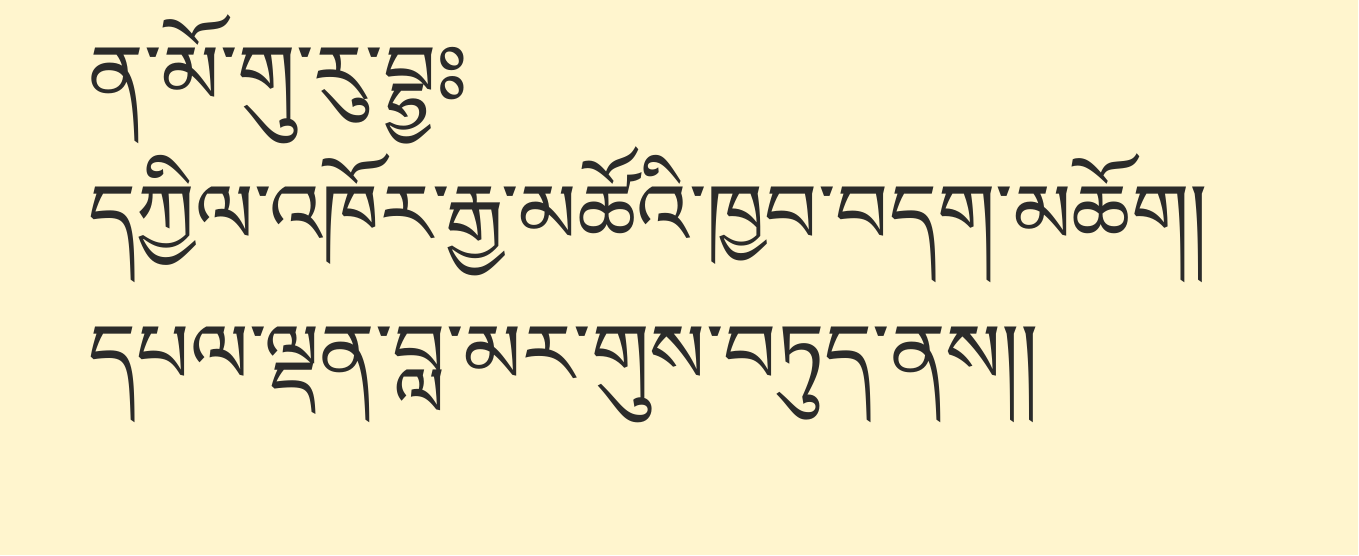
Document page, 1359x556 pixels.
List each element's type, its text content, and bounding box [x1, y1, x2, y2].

text ན་མོ་གུ་རུ་བྷྱཿ [88, 29, 1346, 138]
text དཔལ་ལྡན་བླ་མར་གུས་བཏུད་ནས།། [88, 308, 1346, 417]
text དཀྱིལ་འཁོར་རྒྱ་མཚོའི་ཁྱབ་བདག་མཆོག། [88, 169, 1346, 278]
